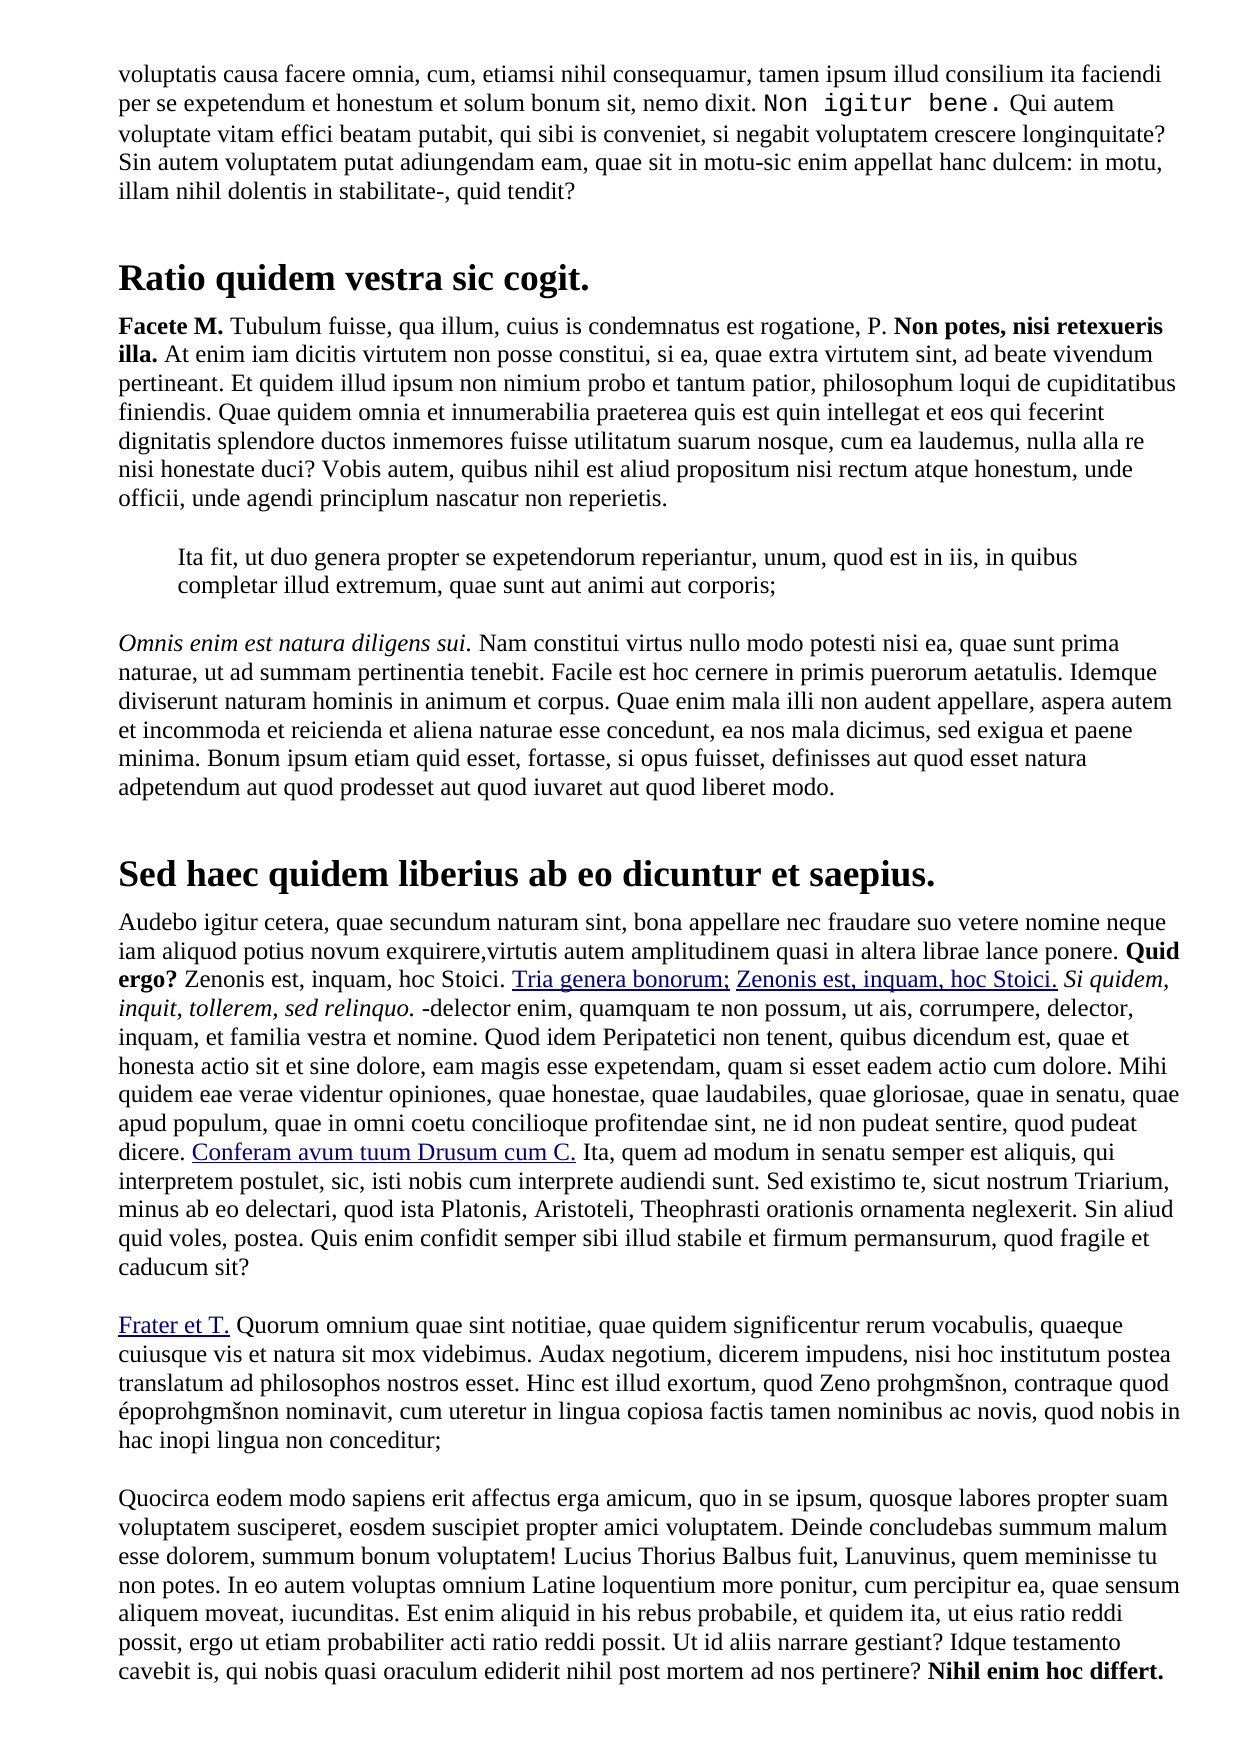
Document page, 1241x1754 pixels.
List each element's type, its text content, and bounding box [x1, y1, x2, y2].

text Facete M. Tubulum fuisse, qua illum, cuius is condemnatus est rogatione, P. Non potes, nisi retexueris illa. At enim iam dicitis virtutem non posse constitui, si ea, quae extra virtutem sint, ad beate vivendum pertineant. Et quidem illud ipsum non nimium probo et tantum patior, philosophum loqui de cupiditatibus finiendis. Quae quidem omnia et innumerabilia praeterea quis est quin intellegat et eos qui fecerint dignitatis splendore ductos inmemores fuisse utilitatum suarum nosque, cum ea laudemus, nulla alla re nisi honestate duci? Vobis autem, quibus nihil est aliud propositum nisi rectum atque honestum, unde officii, unde agendi principlum nascatur non reperietis. [118, 311, 1181, 512]
text Quocirca eodem modo sapiens erit affectus erga amicum, quo in se ipsum, quosque labores propter suam voluptatem susciperet, eosdem suscipiet propter amici voluptatem. Deinde concludebas summum malum esse dolorem, summum bonum voluptatem! Lucius Thorius Balbus fuit, Lanuvinus, quem meminisse tu non potes. In eo autem voluptas omnium Latine loquentium more ponitur, cum percipitur ea, quae sensum aliquem moveat, iucunditas. Est enim aliquid in his rebus probabile, et quidem ita, ut eius ratio reddi possit, ergo ut etiam probabiliter acti ratio reddi possit. Ut id aliis narrare gestiant? Idque testamento cavebit is, qui nobis quasi oraculum ediderit nihil post mortem ad nos pertinere? Nihil enim hoc differt. [118, 1483, 1181, 1685]
text Ita fit, ut duo genera propter se expetendorum reperiantur, unum, quod est in iis, in quibus completar illud extremum, quae sunt aut animi aut corporis; [177, 542, 1122, 599]
text Omnis enim est natura diligens sui. Nam constitui virtus nullo modo potesti nisi ea, quae sunt prima naturae, ut ad summam pertinentia tenebit. Facile est hoc cernere in primis puerorum aetatulis. Idemque diviserunt naturam hominis in animum et corpus. Quae enim mala illi non audent appellare, aspera autem et incommoda et reicienda et aliena naturae esse concedunt, ea nos mala dicimus, sed exigua et paene minima. Bonum ipsum etiam quid esset, fortasse, si opus fuisset, definisses aut quod esset natura adpetendum aut quod prodesset aut quod iuvaret aut quod liberet modo. [118, 628, 1181, 801]
text Audebo igitur cetera, quae secundum naturam sint, bona appellare nec fraudare suo vetere nomine neque iam aliquod potius novum exquirere,virtutis autem amplitudinem quasi in altera librae lance ponere. Quid ergo? Zenonis est, inquam, hoc Stoici. Tria genera bonorum; Zenonis est, inquam, hoc Stoici. Si quidem, inquit, tollerem, sed relinquo. -delector enim, quamquam te non possum, ut ais, corrumpere, delector, inquam, et familia vestra et nomine. Quod idem Peripatetici non tenent, quibus dicendum est, quae et honesta actio sit et sine dolore, eam magis esse expetendam, quam si esset eadem actio cum dolore. Mihi quidem eae verae videntur opiniones, quae honestae, quae laudabiles, quae gloriosae, quae in senatu, quae apud populum, quae in omni coetu concilioque profitendae sint, ne id non pudeat sentire, quod pudeat dicere. Conferam avum tuum Drusum cum C. Ita, quem ad modum in senatu semper est aliquis, qui interpretem postulet, sic, isti nobis cum interprete audiendi sunt. Sed existimo te, sicut nostrum Triarium, minus ab eo delectari, quod ista Platonis, Aristoteli, Theophrasti orationis ornamenta neglexerit. Sin aliud quid voles, postea. Quis enim confidit semper sibi illud stabile et firmum permansurum, quod fragile et caducum sit? [118, 907, 1181, 1281]
subtitle Sed haec quidem liberius ab eo dicuntur et saepius. [118, 851, 1181, 894]
subtitle Ratio quidem vestra sic cogit. [118, 255, 1181, 298]
text voluptatis causa facere omnia, cum, etiamsi nihil consequamur, tamen ipsum illud consilium ita faciendi per se expetendum et honestum et solum bonum sit, nemo dixit. Non igitur bene. Qui autem voluptate vitam effici beatam putabit, qui sibi is conveniet, si negabit voluptatem crescere longinquitate? Sin autem voluptatem putat adiungendam eam, quae sit in motu-sic enim appellat hanc dulcem: in motu, illam nihil dolentis in stabilitate-, quid tendit? [118, 59, 1181, 205]
text Frater et T. Quorum omnium quae sint notitiae, quae quidem significentur rerum vocabulis, quaeque cuiusque vis et natura sit mox videbimus. Audax negotium, dicerem impudens, nisi hoc institutum postea translatum ad philosophos nostros esset. Hinc est illud exortum, quod Zeno prohgmšnon, contraque quod époprohgmšnon nominavit, cum uteretur in lingua copiosa factis tamen nominibus ac novis, quod nobis in hac inopi lingua non conceditur; [118, 1310, 1181, 1454]
